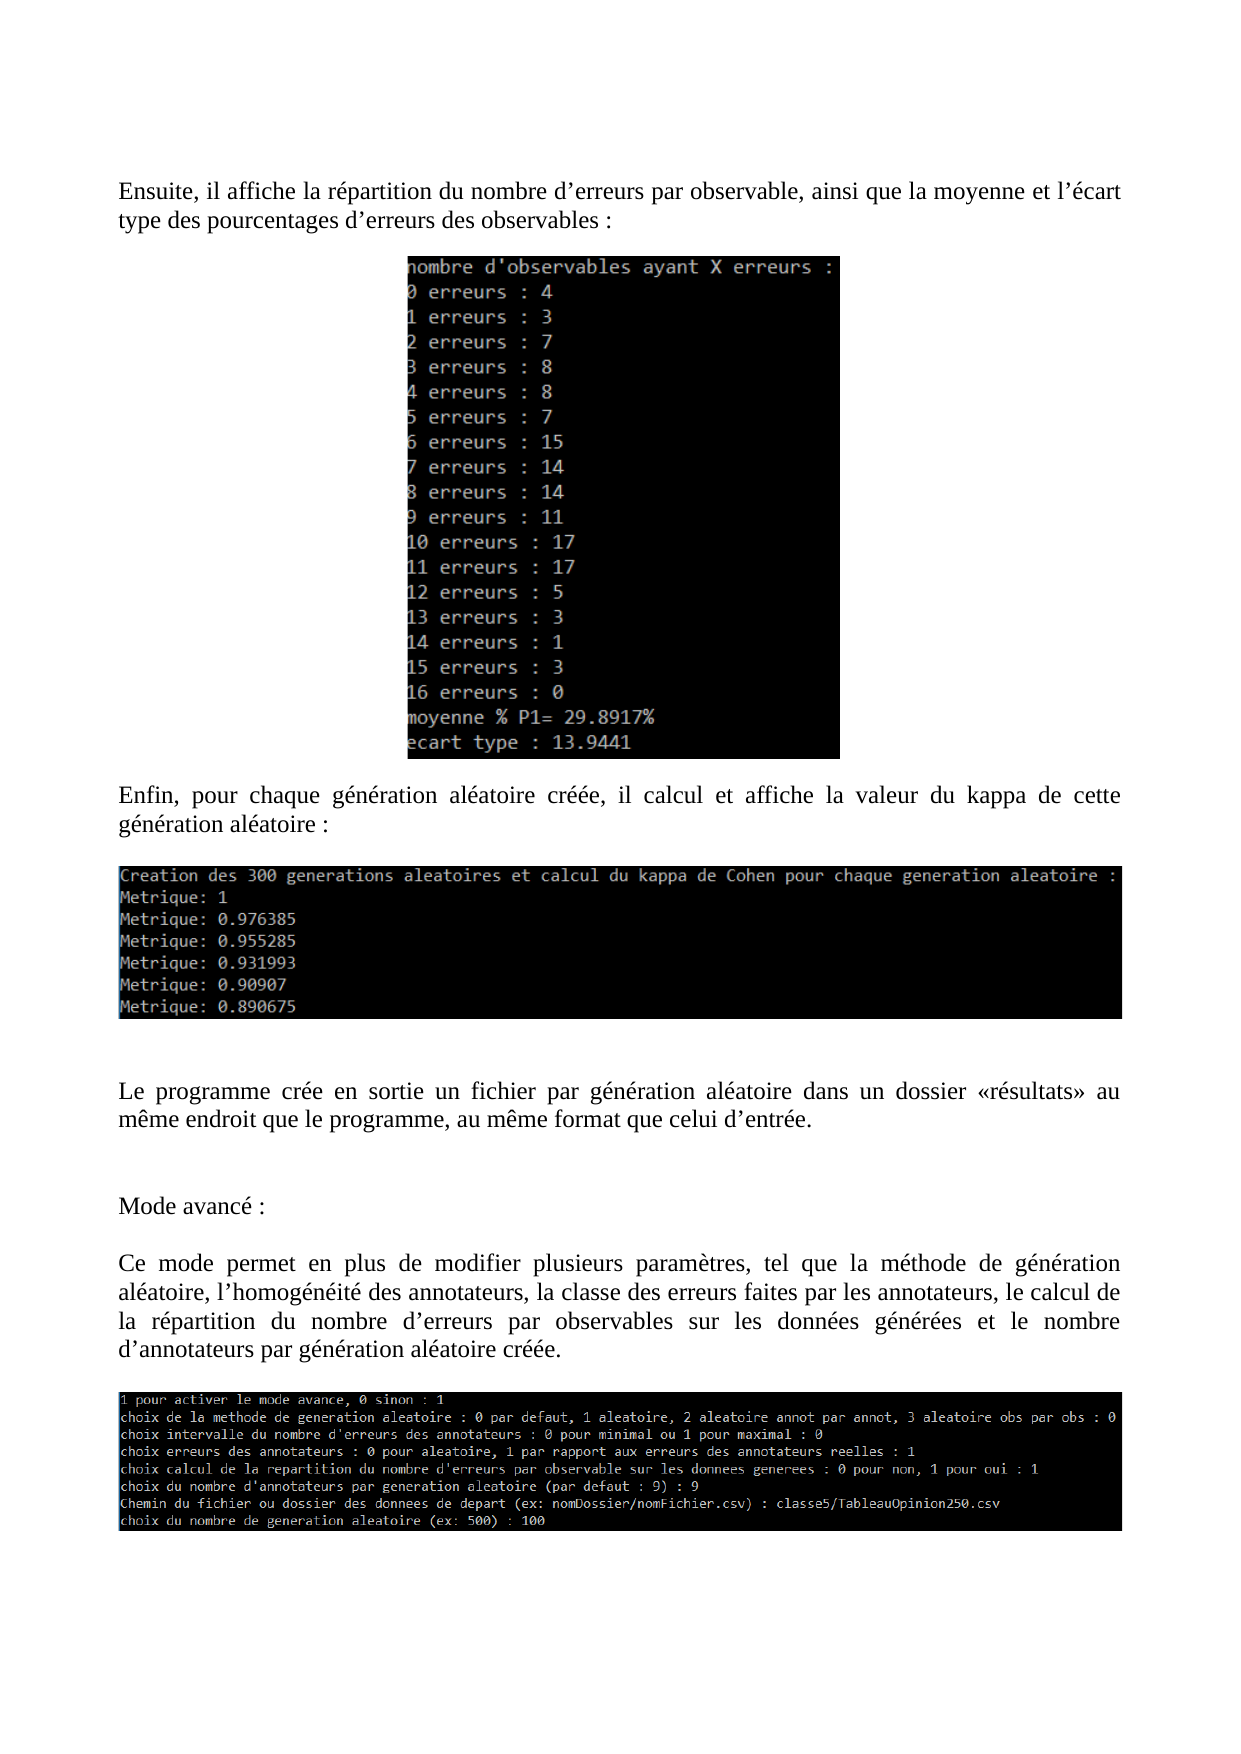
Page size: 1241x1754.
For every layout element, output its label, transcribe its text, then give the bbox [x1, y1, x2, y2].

picture [118, 1392, 1123, 1531]
text Le programme crée en sortie un fichier par génération aléatoire dans un dossier «résultats» au même endroit que le programme, au même format que celui d’entrée. [118, 1076, 1122, 1133]
picture [118, 866, 1123, 1019]
text Enfin, pour chaque génération aléatoire créée, il calcul et affiche la valeur du kappa de cette génération aléatoire : [118, 780, 1122, 838]
text Mode avancé : [118, 1191, 1122, 1219]
text Ensuite, il affiche la répartition du nombre d’erreurs par observable, ainsi que la moyenne et l’écart type des pourcentages d’erreurs des observables : [118, 176, 1122, 234]
picture [407, 256, 840, 759]
text Ce mode permet en plus de modifier plusieurs paramètres, tel que la méthode de génération aléatoire, l’homogénéité des annotateurs, la classe des erreurs faites par les annotateurs, le calcul de la répartition du nombre d’erreurs par observables sur les données générées et le nombre d’annotateurs par génération aléatoire créée. [118, 1248, 1122, 1363]
